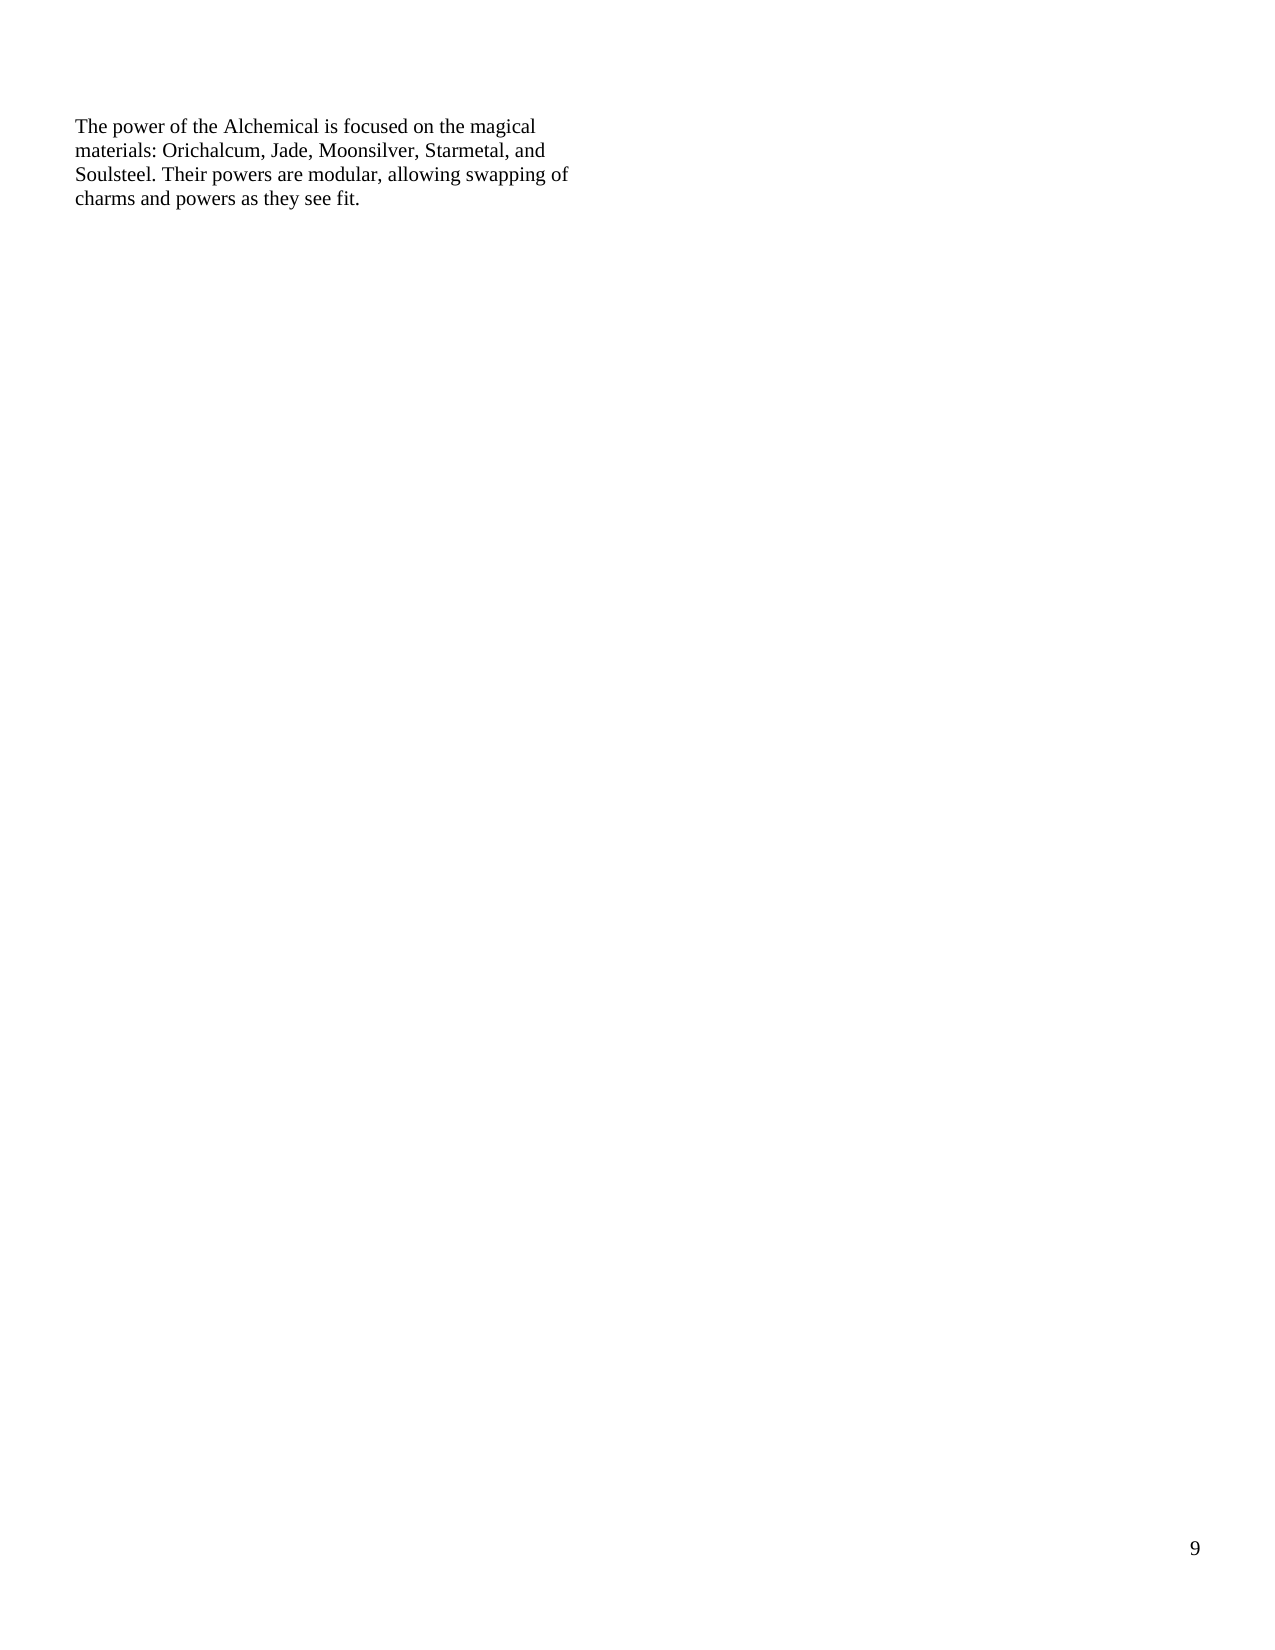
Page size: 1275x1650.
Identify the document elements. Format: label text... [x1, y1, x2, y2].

text The power of the Alchemical is focused on the magical materials: Orichalcum, Jade, Moonsilver, Starmetal, and Soulsteel. Their powers are modular, allowing swapping of charms and powers as they see fit. [75, 114, 622, 210]
